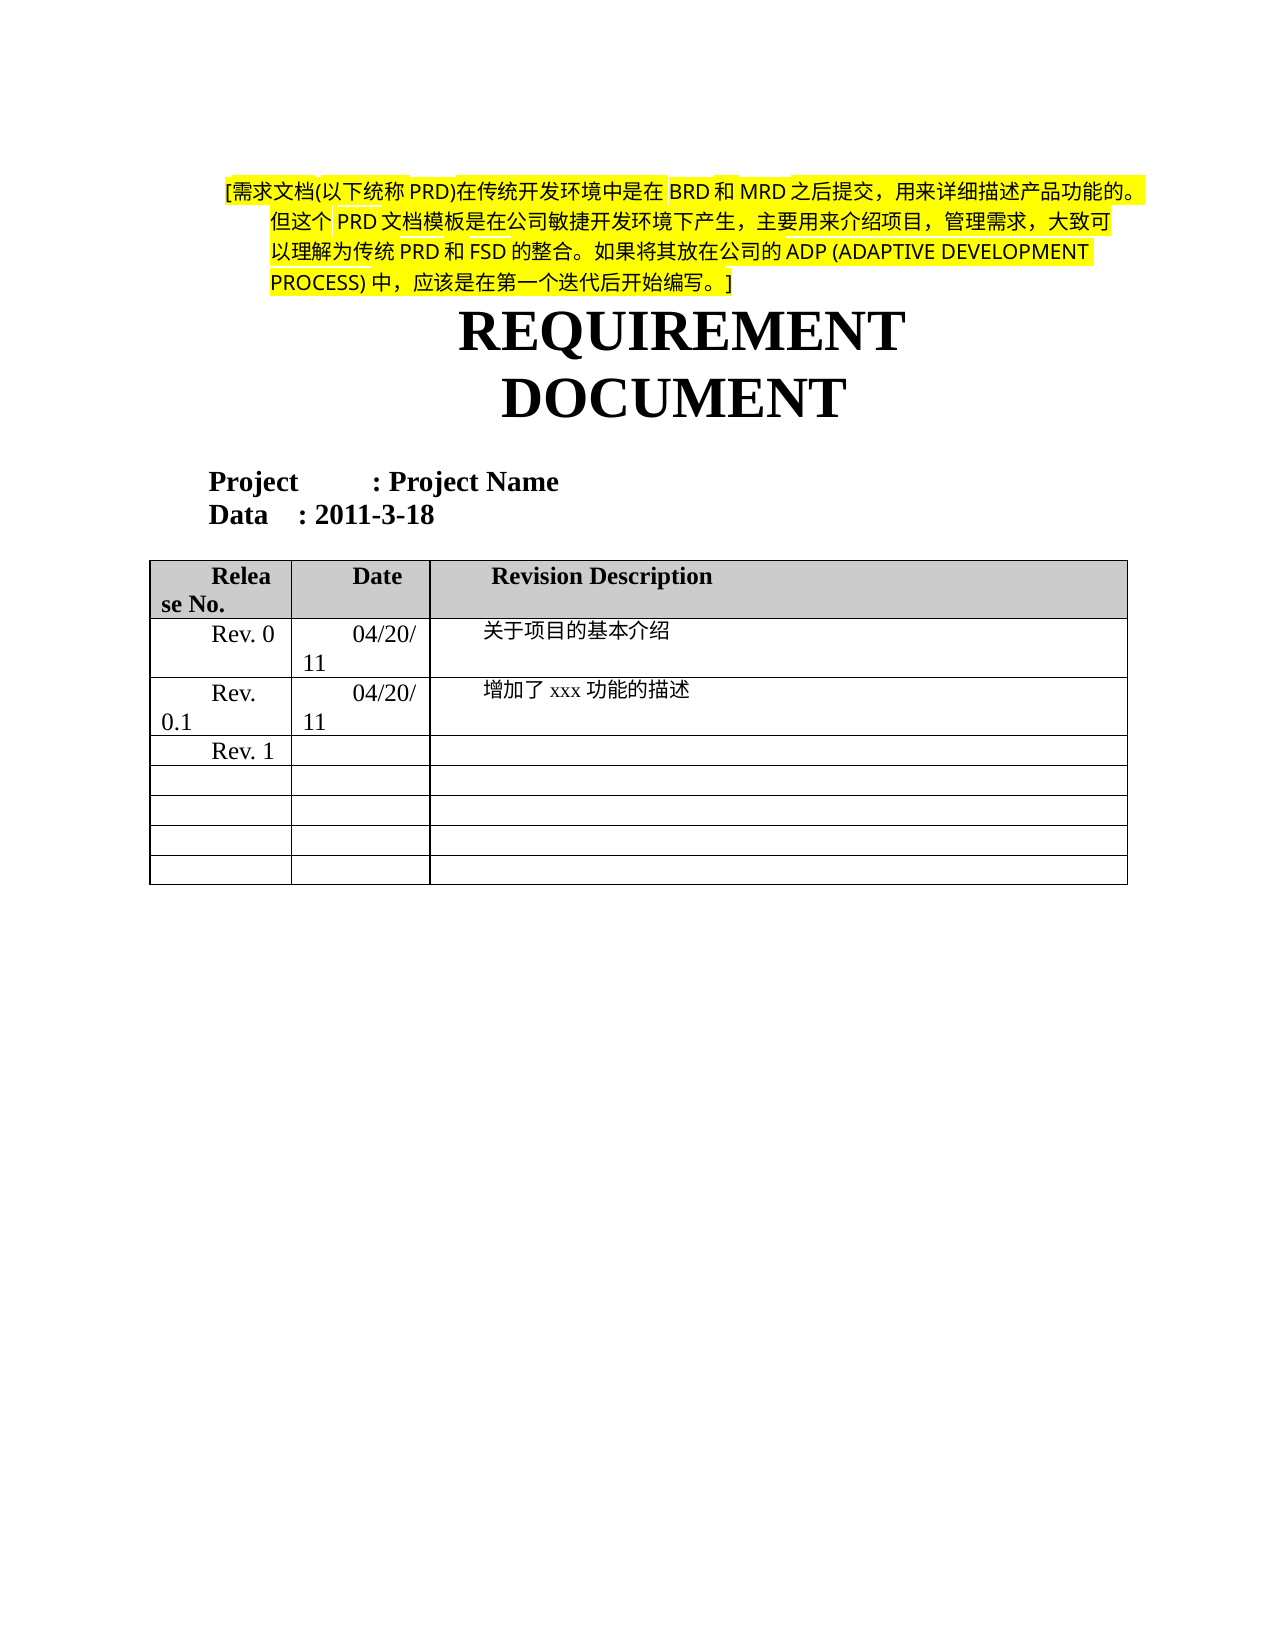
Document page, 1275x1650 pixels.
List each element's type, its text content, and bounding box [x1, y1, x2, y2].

table_cell [151, 796, 291, 825]
table_cell [292, 766, 429, 795]
table_cell [292, 796, 429, 825]
table_cell [151, 826, 291, 854]
table_cell [151, 856, 291, 884]
text REQUIREMENT DOCUMENT [150, 296, 1125, 430]
table_cell [431, 736, 1127, 765]
text Data : 2011-3-18 [150, 497, 1125, 531]
table_cell [292, 856, 429, 884]
text Project : Project Name [150, 464, 1125, 497]
table_header Revision Description [431, 561, 1127, 618]
table_header Release No. [151, 561, 291, 618]
table_cell [431, 826, 1127, 854]
table_cell Rev. 0.1 [151, 678, 291, 735]
table_cell Rev. 0 [151, 619, 291, 677]
table_cell [431, 766, 1127, 795]
table_cell 关于项目的基本介绍 [431, 619, 1127, 677]
table_cell 增加了xxx 功能的描述 [431, 678, 1127, 735]
table_cell 04/20/11 [292, 678, 429, 735]
table_cell [292, 736, 429, 765]
table_cell 04/20/11 [292, 619, 429, 677]
table_cell [292, 826, 429, 854]
table_cell [431, 856, 1127, 884]
table_cell [151, 766, 291, 795]
table_cell [431, 796, 1127, 825]
table_header Date [292, 561, 429, 618]
table_cell Rev. 1 [151, 736, 291, 765]
